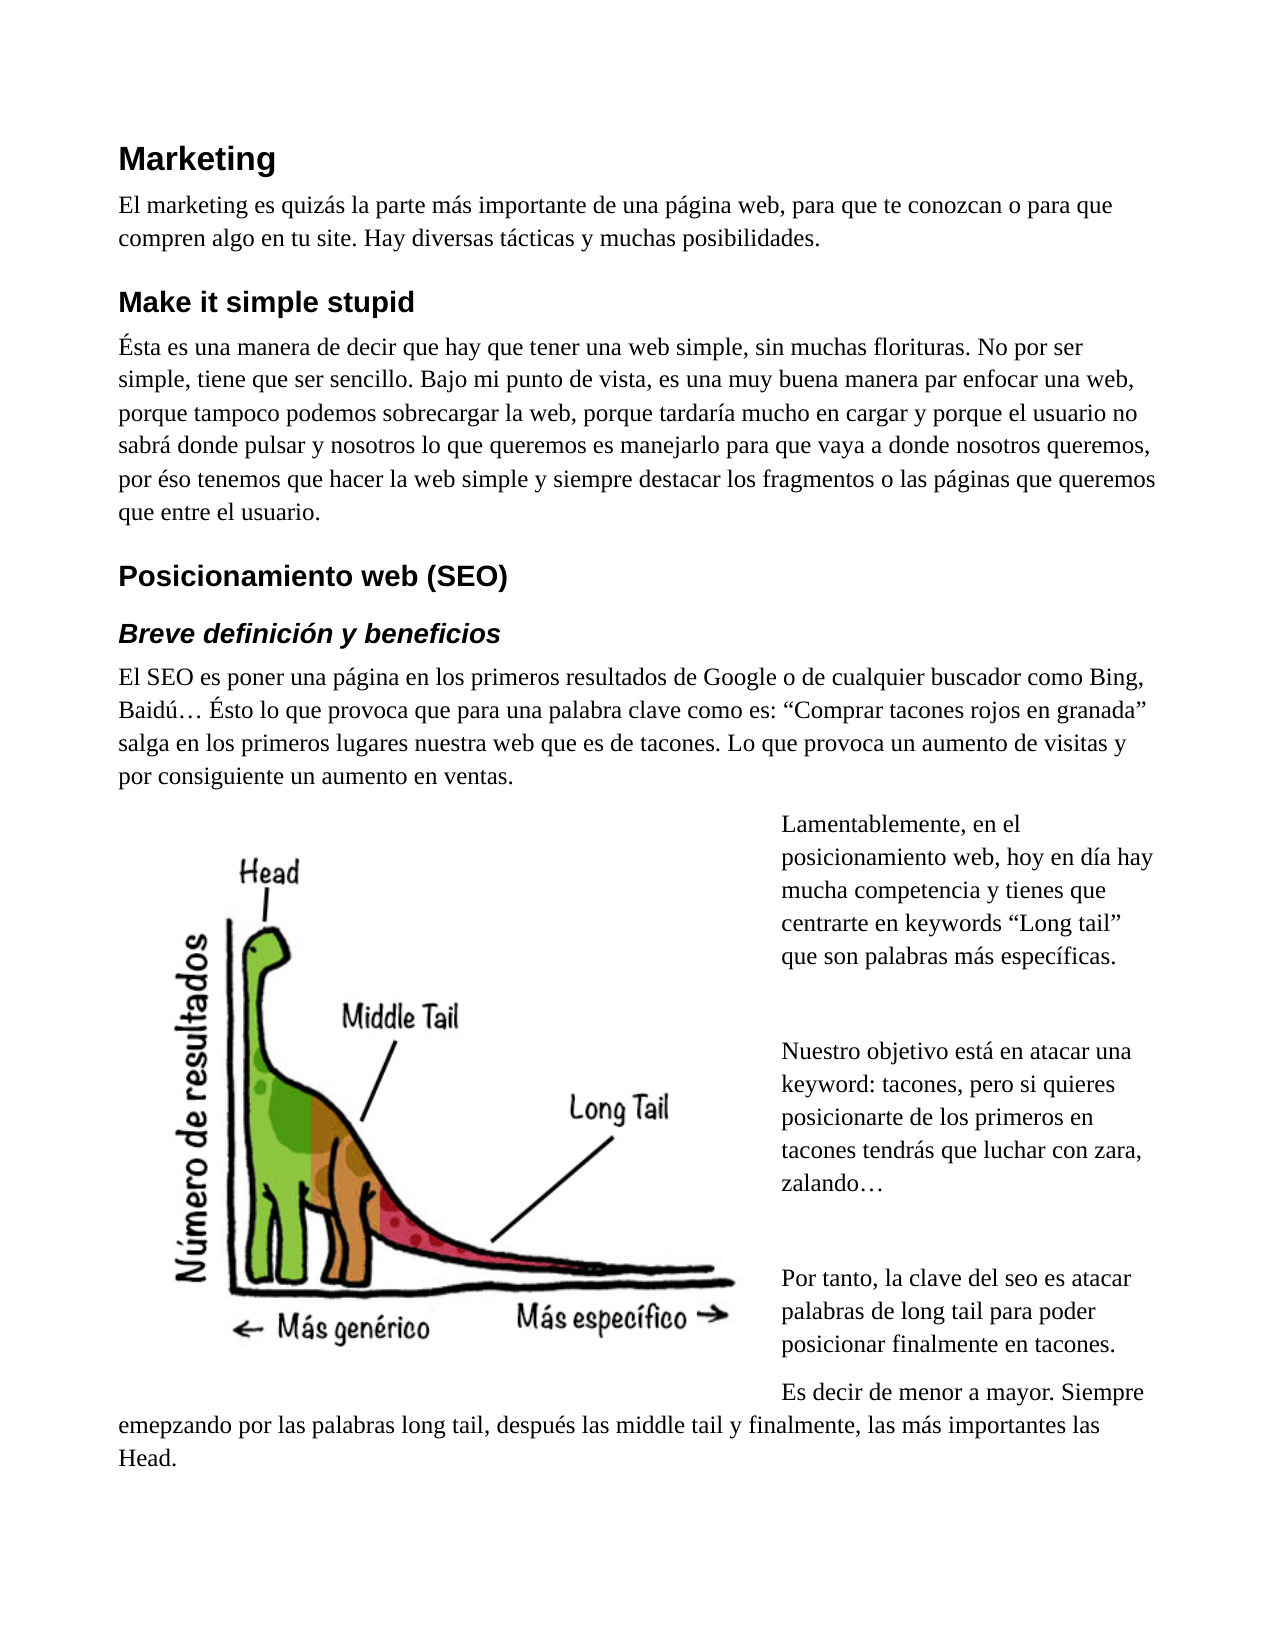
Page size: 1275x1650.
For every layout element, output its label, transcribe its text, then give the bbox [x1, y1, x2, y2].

text Por tanto, la clave del seo es atacar palabras de long tail para poder posicionar finalmente en tacones. [782, 1263, 1157, 1358]
text El marketing es quizás la parte más importante de una página web, para que te conozcan o para que compren algo en tu site. Hay diversas tácticas y muchas posibilidades. [118, 190, 1157, 252]
subtitle Marketing [118, 139, 1157, 178]
text Ésta es una manera de decir que hay que tener una web simple, sin muchas florituras. No por ser simple, tiene que ser sencillo. Bajo mi punto de vista, es una muy buena manera par enfocar una web, porque tampoco podemos sobrecargar la web, porque tardaría mucho en cargar y porque el usuario no sabrá donde pulsar y nosotros lo que queremos es manejarlo para que vaya a donde nosotros queremos, por éso tenemos que hacer la web simple y siempre destacar los fragmentos o las páginas que queremos que entre el usuario. [118, 332, 1157, 525]
text Nuestro objetivo está en atacar una keyword: tacones, pero si quieres posicionarte de los primeros en tacones tendrás que luchar con zara, zalando… [782, 1036, 1157, 1197]
text El SEO es poner una página en los primeros resultados de Google o de cualquier buscador como Bing, Baidú… Ésto lo que provoca que para una palabra clave como es: “Comprar tacones rojos en granada” salga en los primeros lugares nuestra web que es de tacones. Lo que provoca un aumento de visitas y por consiguiente un aumento en ventas. [118, 662, 1157, 790]
subtitle Make it simple stupid [118, 285, 1157, 319]
picture [124, 810, 782, 1407]
subtitle Breve definición y beneficios [118, 618, 1157, 649]
subtitle Posicionamiento web (SEO) [118, 559, 1157, 593]
text Es decir de menor a mayor. Siempre emepzando por las palabras long tail, después las middle tail y finalmente, las más importantes las Head. [118, 1377, 1157, 1472]
text Lamentablemente, en el posicionamiento web, hoy en día hay mucha competencia y tienes que centrarte en keywords “Long tail” que son palabras más específicas. [118, 809, 1157, 969]
